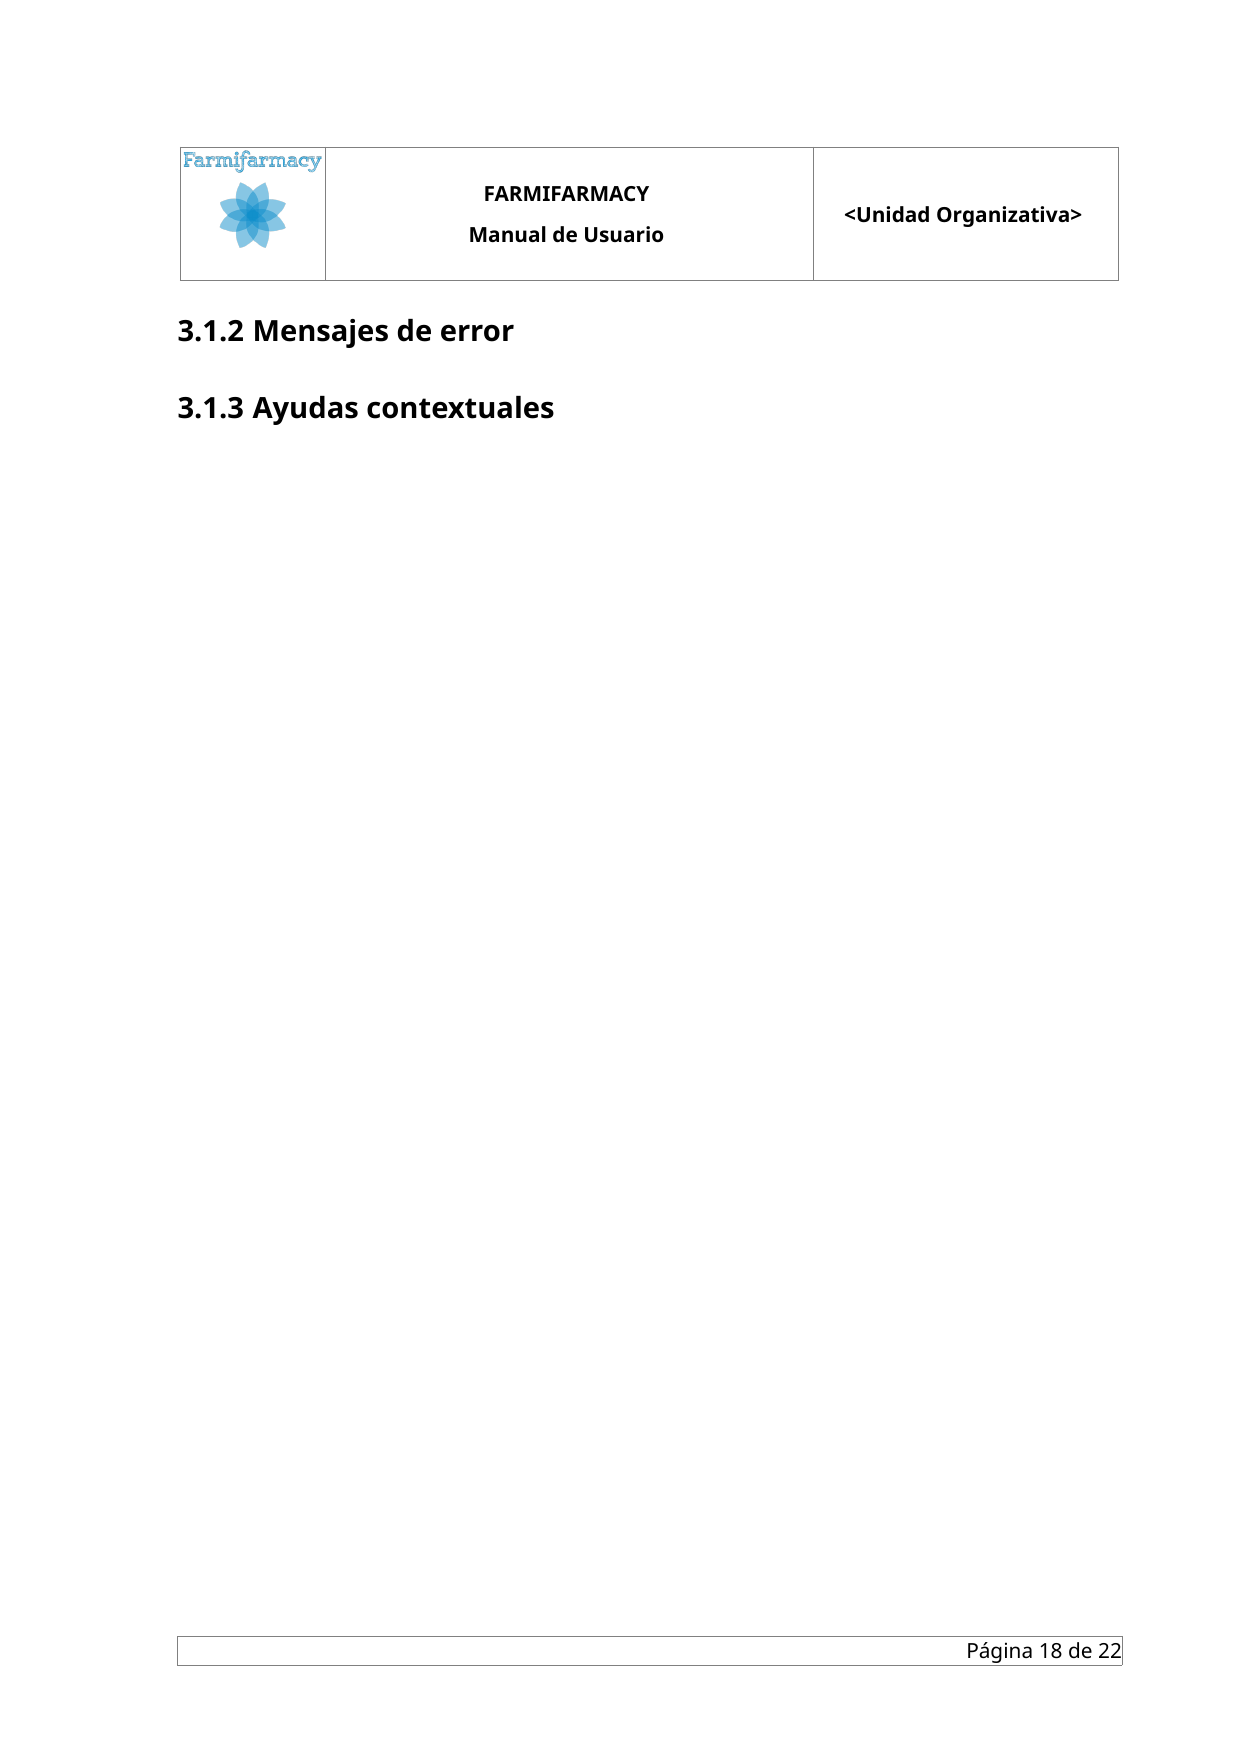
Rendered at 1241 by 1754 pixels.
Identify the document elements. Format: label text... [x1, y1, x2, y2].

subtitle Ayudas contextuales [177, 387, 1122, 427]
subtitle Mensajes de error [177, 310, 1122, 349]
